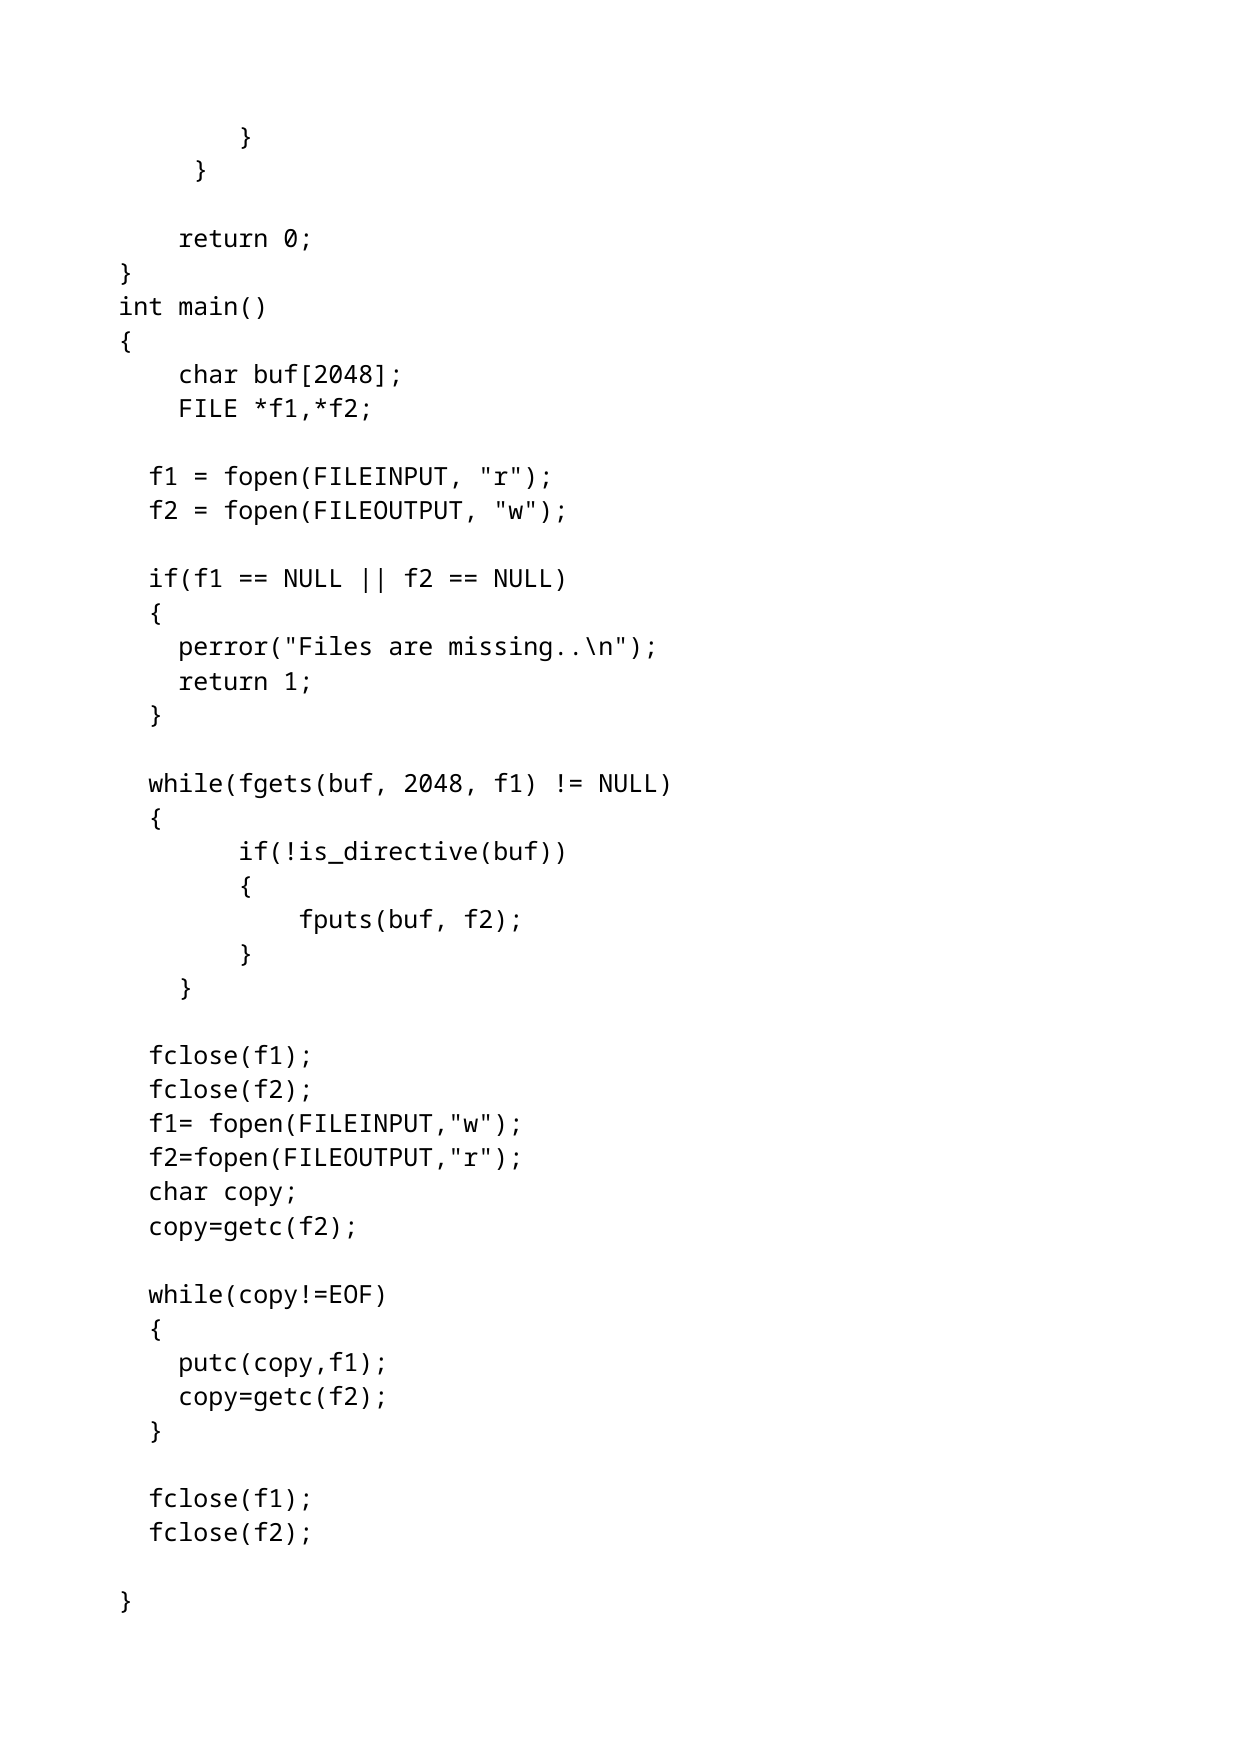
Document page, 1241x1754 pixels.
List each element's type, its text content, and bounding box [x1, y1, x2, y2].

text { [118, 799, 1122, 833]
text char copy; [118, 1174, 1122, 1208]
text } [118, 254, 1122, 288]
text FILE *f1,*f2; [118, 391, 1122, 425]
text int main() [118, 288, 1122, 322]
text } [118, 152, 1122, 186]
text f2=fopen(FILEOUTPUT,"r"); [118, 1140, 1122, 1174]
text } [118, 1412, 1122, 1447]
text copy=getc(f2); [118, 1378, 1122, 1412]
text return 1; [118, 663, 1122, 697]
text fclose(f1); [118, 1481, 1122, 1515]
text copy=getc(f2); [118, 1208, 1122, 1242]
text f2 = fopen(FILEOUTPUT, "w"); [118, 493, 1122, 527]
text putc(copy,f1); [118, 1344, 1122, 1378]
text f1 = fopen(FILEINPUT, "r"); [118, 459, 1122, 493]
text { [118, 322, 1122, 357]
text { [118, 595, 1122, 629]
text { [118, 867, 1122, 902]
text char buf[2048]; [118, 357, 1122, 391]
text return 0; [118, 220, 1122, 254]
text fclose(f2); [118, 1515, 1122, 1549]
text } [118, 118, 1122, 152]
text } [118, 697, 1122, 731]
text f1= fopen(FILEINPUT,"w"); [118, 1106, 1122, 1140]
text if(f1 == NULL || f2 == NULL) [118, 561, 1122, 595]
text perror("Files are missing..\n"); [118, 629, 1122, 663]
text if(!is_directive(buf)) [118, 833, 1122, 867]
text } [118, 936, 1122, 970]
text fputs(buf, f2); [118, 902, 1122, 936]
text while(fgets(buf, 2048, f1) != NULL) [118, 765, 1122, 799]
text fclose(f1); [118, 1038, 1122, 1072]
text fclose(f2); [118, 1072, 1122, 1106]
text while(copy!=EOF) [118, 1276, 1122, 1310]
text { [118, 1310, 1122, 1344]
text } [118, 1583, 1122, 1617]
text } [118, 970, 1122, 1004]
